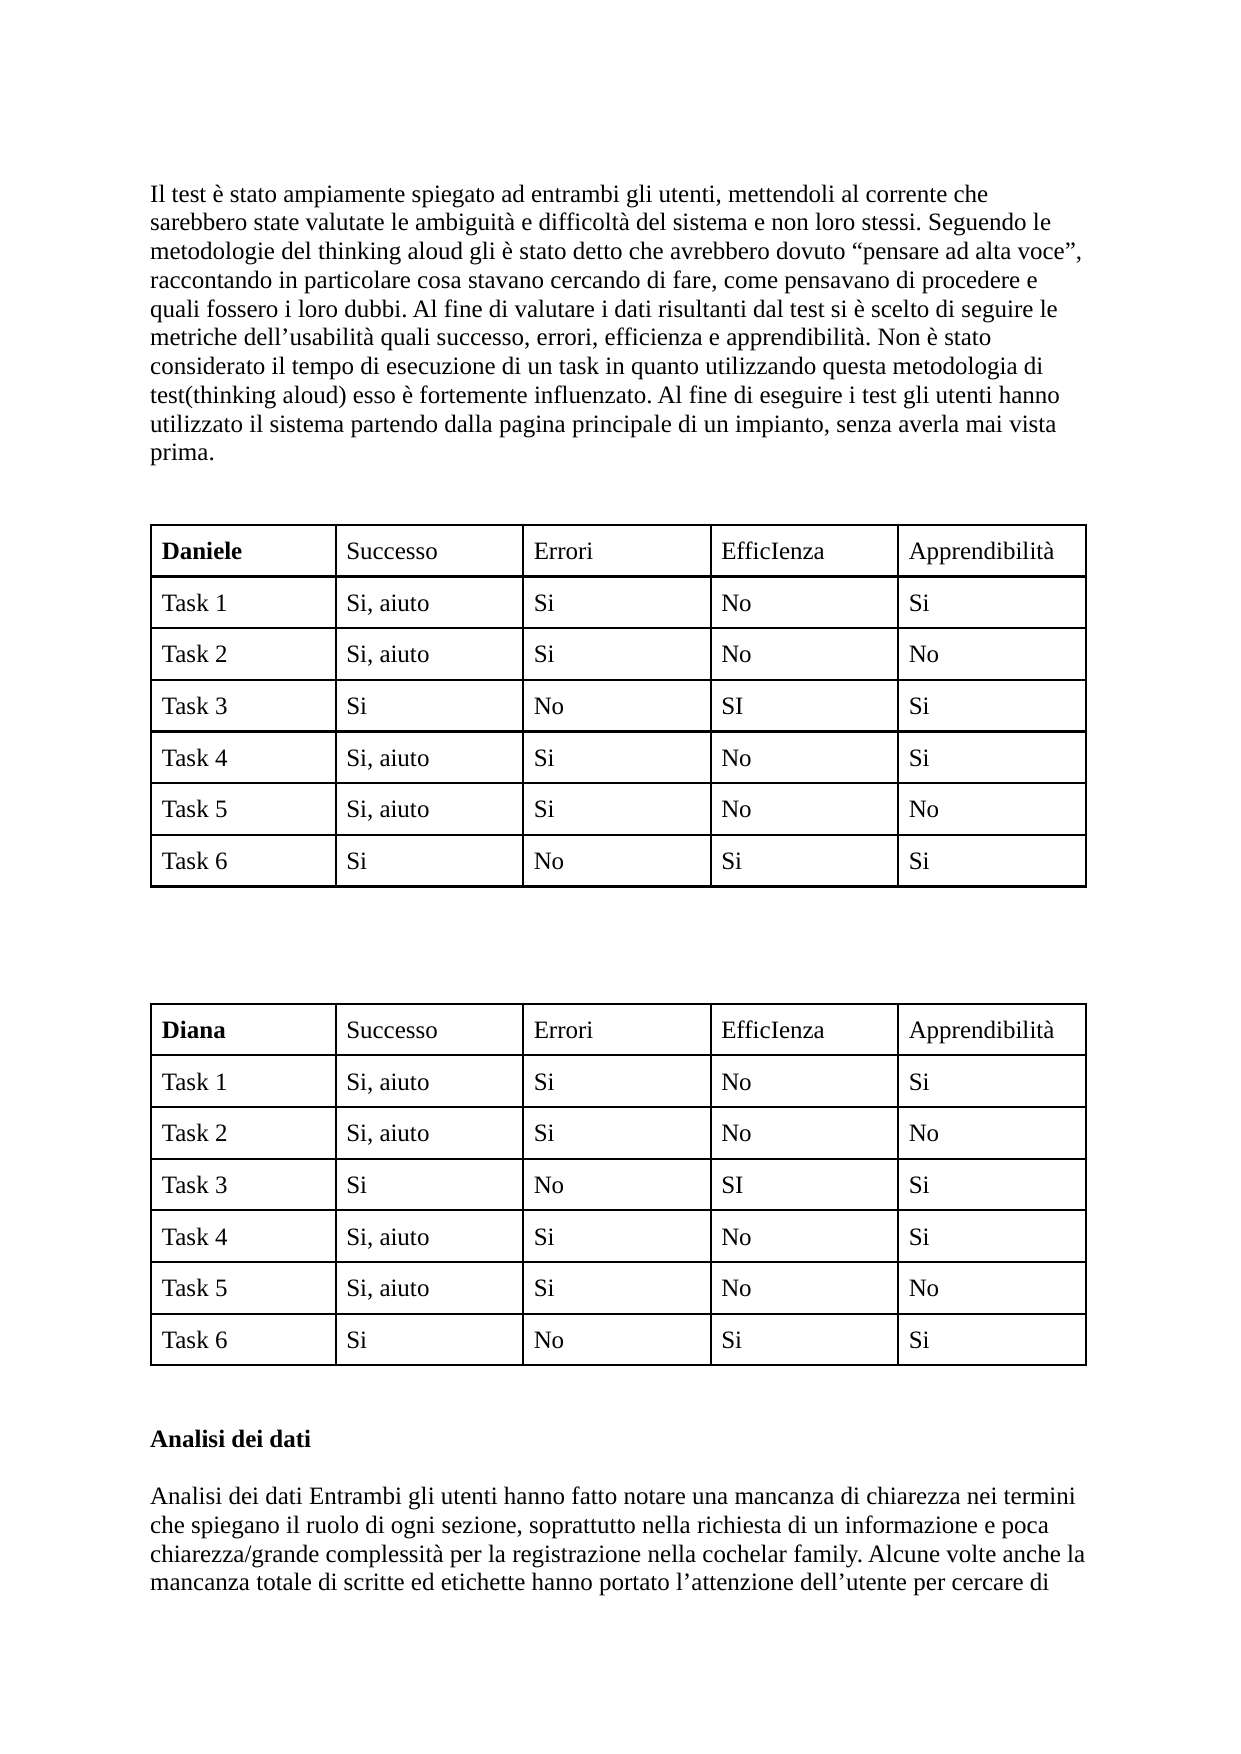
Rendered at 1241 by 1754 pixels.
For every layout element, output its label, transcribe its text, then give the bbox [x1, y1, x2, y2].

table_cell Si [899, 733, 1085, 782]
table_cell Si [899, 1160, 1085, 1209]
table_header Daniele [152, 526, 335, 575]
table_cell Si, aiuto [337, 1211, 522, 1261]
table_cell Si [524, 1108, 710, 1157]
table_cell Task 4 [152, 733, 335, 782]
table_cell No [712, 784, 897, 834]
table_cell Si [524, 1263, 710, 1312]
table_cell SI [712, 1160, 897, 1209]
table_cell No [524, 681, 710, 730]
table_cell Task 5 [152, 1263, 335, 1312]
table_cell No [899, 1263, 1085, 1312]
table_cell No [712, 1263, 897, 1312]
table_cell Si [524, 1056, 710, 1106]
table_cell Si, aiuto [337, 578, 522, 627]
table_cell Si [337, 1315, 522, 1364]
table_cell Task 4 [152, 1211, 335, 1261]
table_cell Task 5 [152, 784, 335, 834]
table_cell Si [899, 836, 1085, 885]
table_cell SI [712, 681, 897, 730]
table_cell Task 1 [152, 578, 335, 627]
table_cell Si [524, 1211, 710, 1261]
table_cell No [712, 733, 897, 782]
table_cell No [712, 1056, 897, 1106]
table_cell Si [524, 629, 710, 679]
table_cell Task 6 [152, 836, 335, 885]
table_cell No [899, 1108, 1085, 1157]
table_cell Si [712, 836, 897, 885]
table_cell Task 2 [152, 629, 335, 679]
table_cell Si [899, 681, 1085, 730]
table_cell Task 2 [152, 1108, 335, 1157]
text Il test è stato ampiamente spiegato ad entrambi gli utenti, mettendoli al corrente che sarebbero state valutate le ambiguità e difficoltà del sistema e non loro stessi. Seguendo le metodologie del thinking aloud gli è stato detto che avrebbero dovuto “pensare ad alta voce”, raccontando in particolare cosa stavano cercando di fare, come pensavano di procedere e quali fossero i loro dubbi. Al fine di valutare i dati risultanti dal test si è scelto di seguire le metriche dell’usabilità quali successo, errori, efficienza e apprendibilità. Non è stato considerato il tempo di esecuzione di un task in quanto utilizzando questa metodologia di test(thinking aloud) esso è fortemente influenzato. Al fine di eseguire i test gli utenti hanno utilizzato il sistema partendo dalla pagina principale di un impianto, senza averla mai vista prima. [150, 179, 1090, 466]
table_cell No [524, 836, 710, 885]
table_cell Task 6 [152, 1315, 335, 1364]
table_header Errori [524, 526, 710, 575]
table_cell Si [899, 578, 1085, 627]
table_header Apprendibilità [899, 1005, 1085, 1054]
table_cell No [899, 629, 1085, 679]
table_cell Si [712, 1315, 897, 1364]
table_cell No [712, 1108, 897, 1157]
table_cell Si [337, 1160, 522, 1209]
table_header Apprendibilità [899, 526, 1085, 575]
text Analisi dei dati [150, 1424, 1090, 1452]
table_cell Si [524, 784, 710, 834]
table_cell Si, aiuto [337, 1056, 522, 1106]
table_cell Si [899, 1211, 1085, 1261]
table_cell Si, aiuto [337, 1108, 522, 1157]
table_cell Task 3 [152, 1160, 335, 1209]
table_cell Si [337, 681, 522, 730]
table_header EfficIenza [712, 1005, 897, 1054]
table_cell Si [899, 1056, 1085, 1106]
table_cell Task 3 [152, 681, 335, 730]
table_header Errori [524, 1005, 710, 1054]
table_cell Si, aiuto [337, 629, 522, 679]
table_cell Si, aiuto [337, 733, 522, 782]
table_cell No [712, 629, 897, 679]
table_cell Si, aiuto [337, 784, 522, 834]
table_header Successo [337, 526, 522, 575]
table_cell No [524, 1160, 710, 1209]
table_cell Si [899, 1315, 1085, 1364]
table_cell No [712, 1211, 897, 1261]
table_cell Si, aiuto [337, 1263, 522, 1312]
table_cell No [524, 1315, 710, 1364]
table_header EfficIenza [712, 526, 897, 575]
text Analisi dei dati Entrambi gli utenti hanno fatto notare una mancanza di chiarezza nei termini che spiegano il ruolo di ogni sezione, soprattutto nella richiesta di un informazione e poca chiarezza/grande complessità per la registrazione nella cochelar family. Alcune volte anche la mancanza totale di scritte ed etichette hanno portato l’attenzione dell’utente per cercare di [150, 1481, 1090, 1596]
table_cell Si [524, 733, 710, 782]
table_header Diana [152, 1005, 335, 1054]
table_cell Task 1 [152, 1056, 335, 1106]
table_cell Si [337, 836, 522, 885]
table_cell No [712, 578, 897, 627]
table_cell No [899, 784, 1085, 834]
table_cell Si [524, 578, 710, 627]
table_header Successo [337, 1005, 522, 1054]
